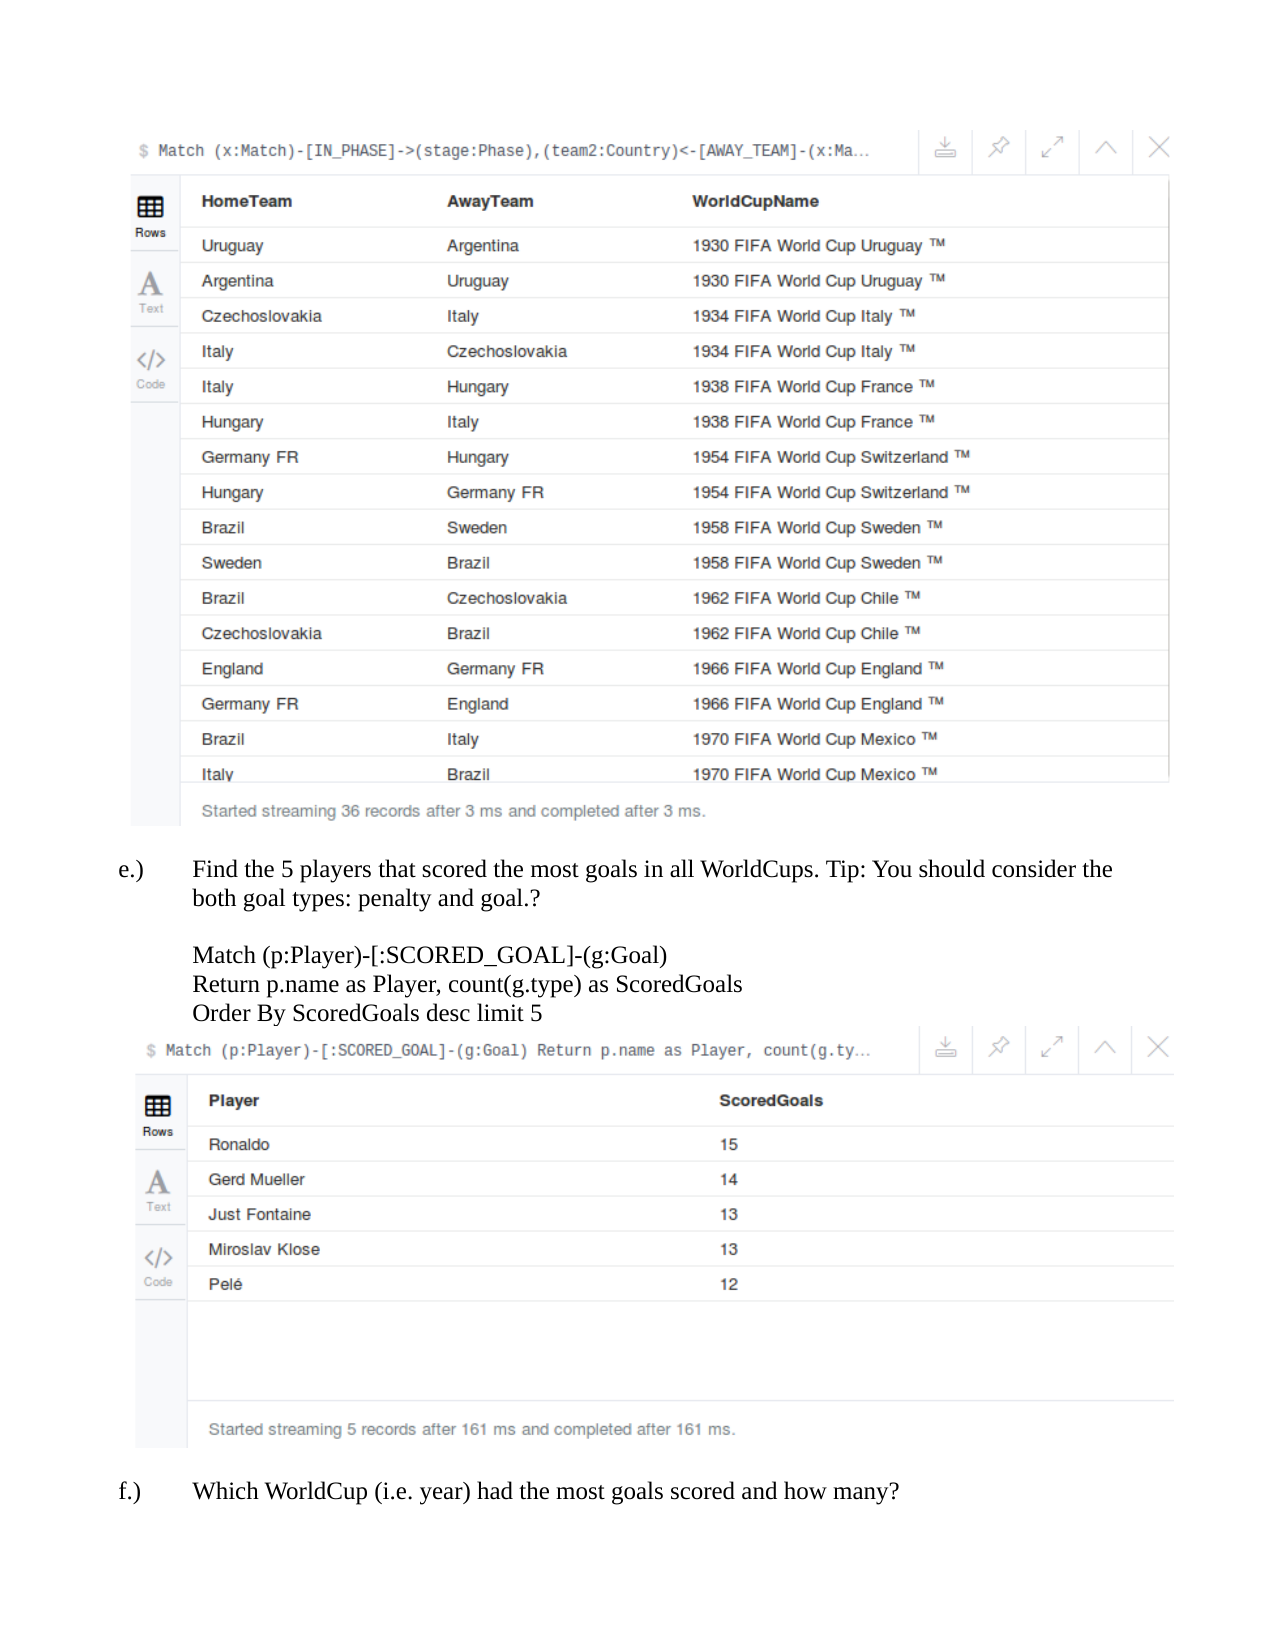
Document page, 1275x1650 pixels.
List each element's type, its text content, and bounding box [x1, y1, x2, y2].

text e.) Find the 5 players that scored the most goals in all WorldCups. Tip: You should consider the both goal types: penalty and goal.? [118, 854, 1157, 911]
picture [130, 130, 1170, 826]
text Return p.name as Player, count(g.type) as ScoredGoals [118, 969, 1157, 998]
text Order By ScoredGoals desc limit 5 [118, 998, 1157, 1026]
text f.) Which WorldCup (i.e. year) had the most goals scored and how many? [118, 1476, 1157, 1505]
picture [135, 1026, 1174, 1448]
text Match (p:Player)-[:SCORED_GOAL]-(g:Goal) [118, 940, 1157, 969]
